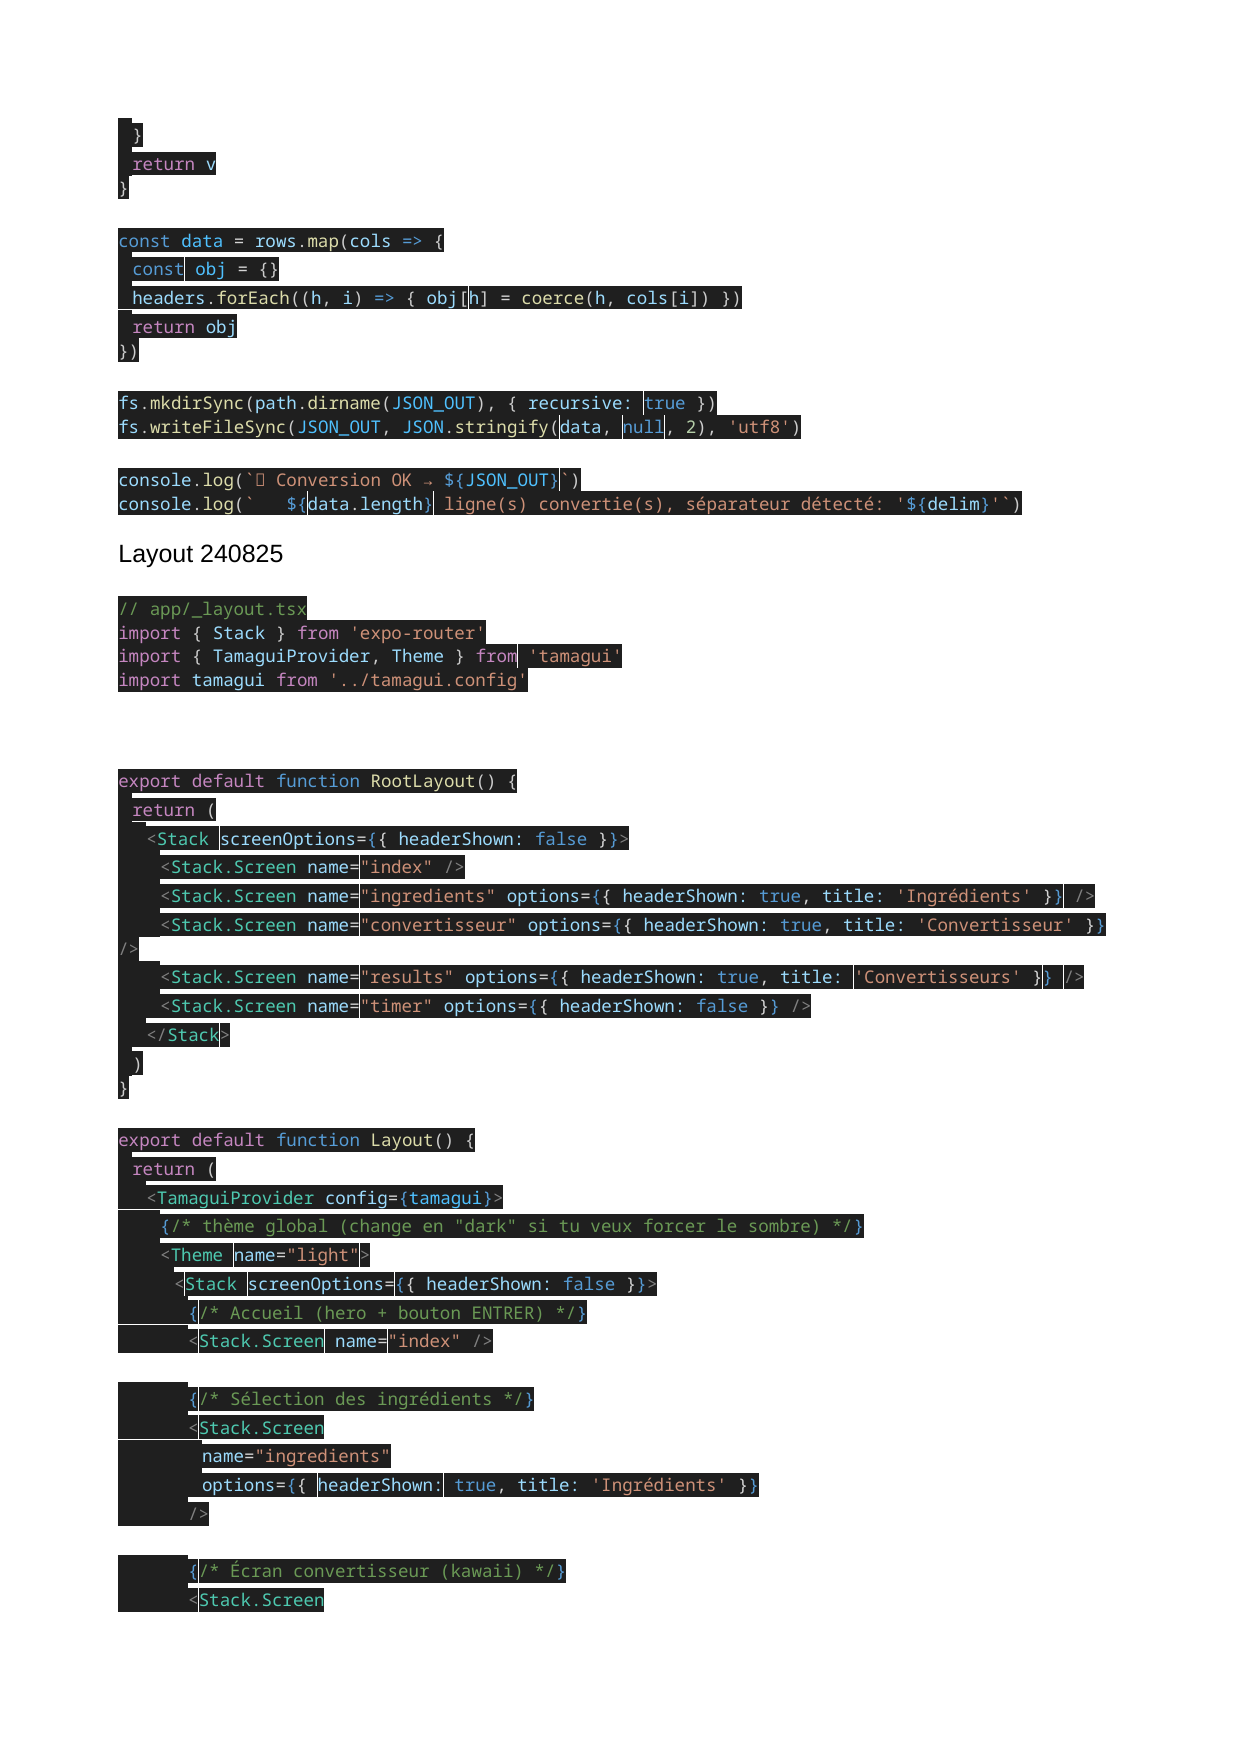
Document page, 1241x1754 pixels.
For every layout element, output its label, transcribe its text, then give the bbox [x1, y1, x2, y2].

text import { TamaguiProvider, Theme } from 'tamagui' [118, 644, 1122, 668]
text const data = rows.map(cols => { [118, 228, 1122, 252]
text <Stack.Screen name="timer" options={{ headerShown: false }} /> [118, 989, 1122, 1018]
text console.log(`✅ Conversion OK → ${JSON_OUT}`) [118, 467, 1122, 491]
text } [118, 176, 1122, 199]
text <Stack.Screen name="index" /> [118, 850, 1122, 879]
text /> [118, 1497, 1122, 1526]
text return ( [118, 793, 1122, 822]
text // app/_layout.tsx [118, 596, 1122, 620]
text name="ingredients" [118, 1439, 1122, 1468]
text return v [118, 147, 1122, 176]
text }) [118, 338, 1122, 362]
text {/* Accueil (hero + bouton ENTRER) */} [118, 1296, 1122, 1324]
text <Stack.Screen name="ingredients" options={{ headerShown: true, title: 'Ingrédients' }} /> [118, 879, 1122, 908]
text options={{ headerShown: true, title: 'Ingrédients' }} [118, 1468, 1122, 1497]
text fs.writeFileSync(JSON_OUT, JSON.stringify(data, null, 2), 'utf8') [118, 415, 1122, 439]
text return ( [118, 1152, 1122, 1181]
text <Stack screenOptions={{ headerShown: false }}> [118, 1267, 1122, 1296]
text return obj [118, 309, 1122, 338]
text {/* thème global (change en "dark" si tu veux forcer le sombre) */} [118, 1209, 1122, 1238]
text <Stack.Screen name="convertisseur" options={{ headerShown: true, title: 'Convertisseur' }} /> [118, 908, 1122, 961]
text {/* Écran convertisseur (kawaii) */} [118, 1554, 1122, 1583]
text headers.forEach((h, i) => { obj[h] = coerce(h, cols[i]) }) [118, 281, 1122, 309]
text import { Stack } from 'expo-router' [118, 620, 1122, 644]
text {/* Sélection des ingrédients */} [118, 1382, 1122, 1411]
text export default function RootLayout() { [118, 769, 1122, 793]
text <Stack.Screen name="index" /> [118, 1324, 1122, 1353]
text const obj = {} [118, 252, 1122, 281]
text Layout 240825 [118, 539, 1122, 568]
text </Stack> [118, 1018, 1122, 1047]
text <Stack.Screen [118, 1583, 1122, 1612]
text ) [118, 1047, 1122, 1076]
text console.log(` ${data.length} ligne(s) convertie(s), séparateur détecté: '${delim}'`) [118, 491, 1122, 515]
text import tamagui from '../tamagui.config' [118, 668, 1122, 692]
text } [118, 1076, 1122, 1099]
text } [118, 118, 1122, 147]
text export default function Layout() { [118, 1128, 1122, 1152]
text <Stack screenOptions={{ headerShown: false }}> [118, 822, 1122, 850]
text <Stack.Screen name="results" options={{ headerShown: true, title: 'Convertisseurs' }} /> [118, 961, 1122, 989]
text <TamaguiProvider config={tamagui}> [118, 1181, 1122, 1209]
text <Theme name="light"> [118, 1238, 1122, 1267]
text fs.mkdirSync(path.dirname(JSON_OUT), { recursive: true }) [118, 391, 1122, 415]
text <Stack.Screen [118, 1411, 1122, 1439]
